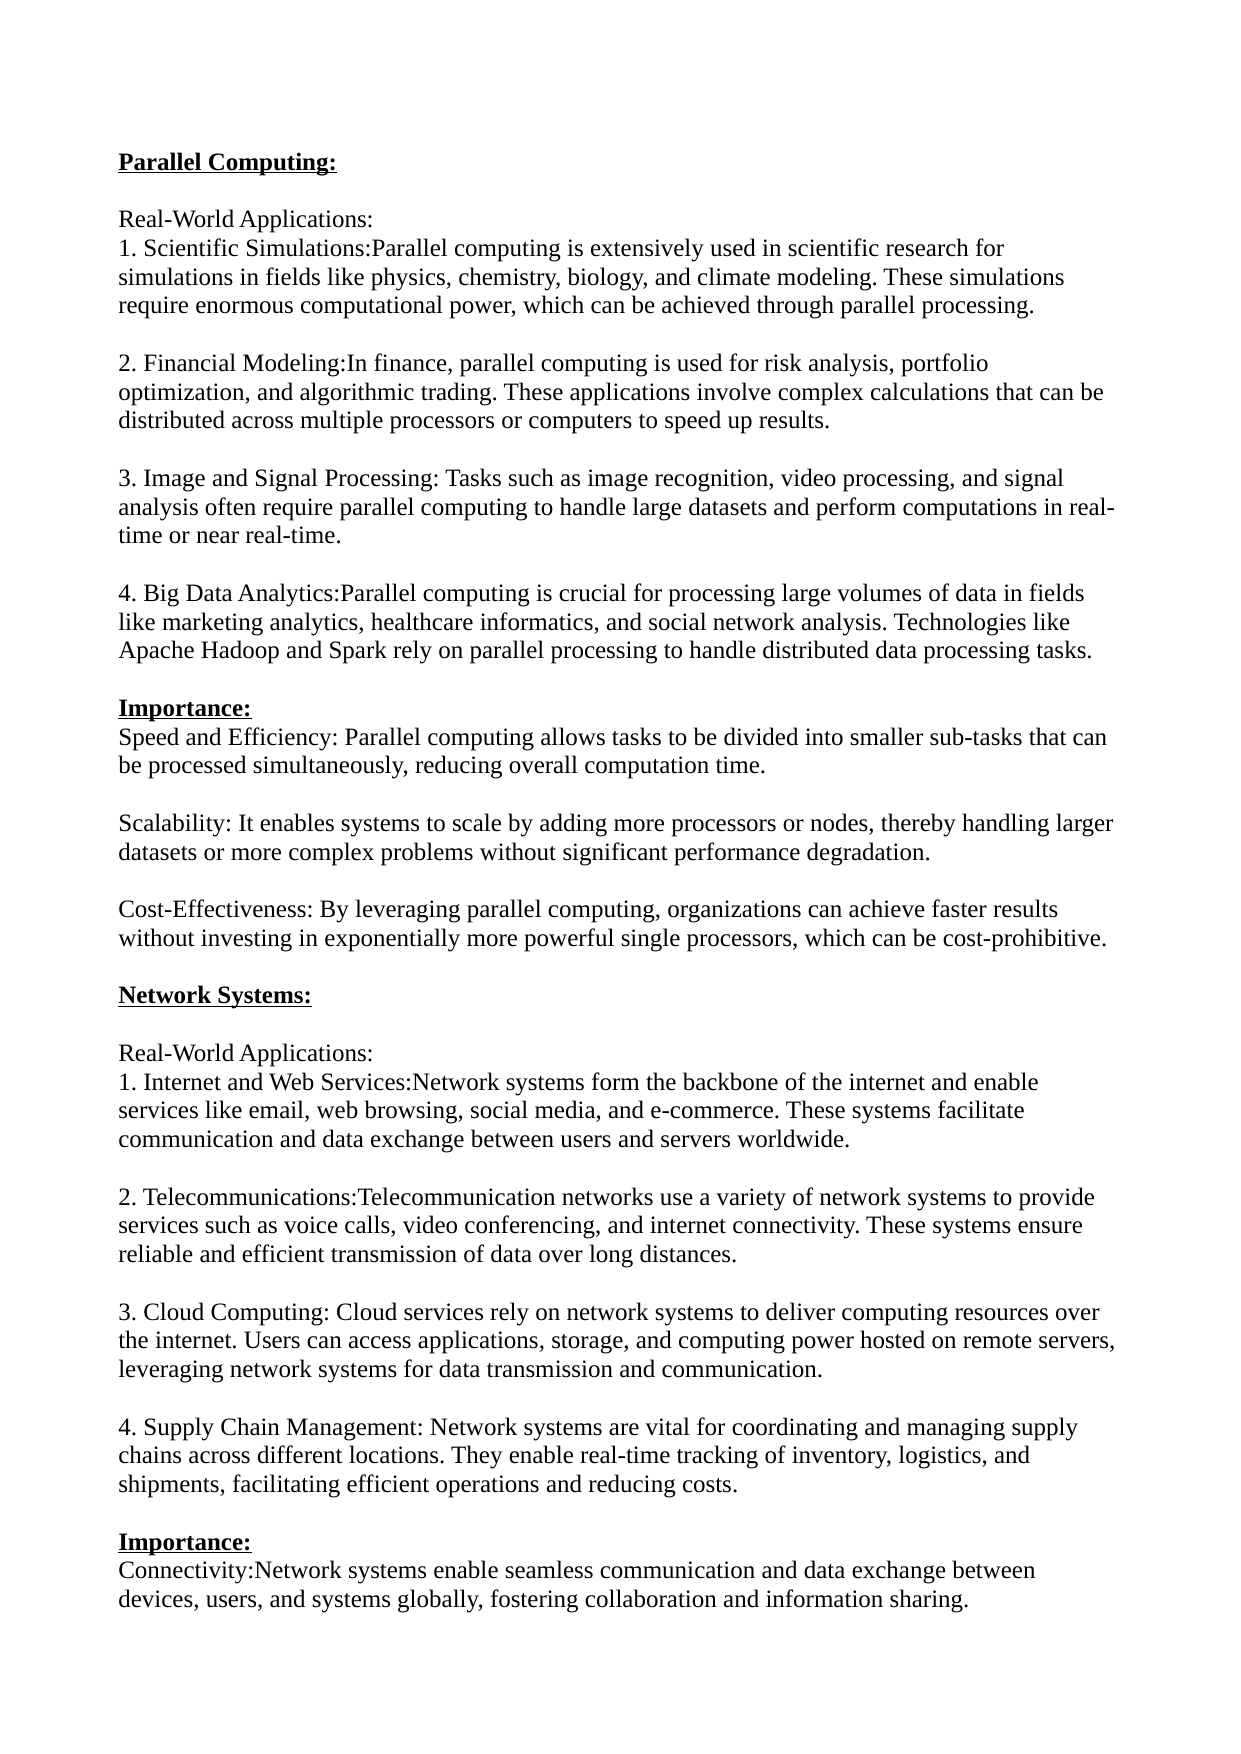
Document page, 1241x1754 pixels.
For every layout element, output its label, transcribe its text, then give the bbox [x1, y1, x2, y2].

text Parallel Computing: Real-World Applications: 1. Scientific Simulations:Parallel computing is extensively used in scientific research for simulations in fields like physics, chemistry, biology, and climate modeling. These simulations require enormous computational power, which can be achieved through parallel processing. 2. Financial Modeling:In finance, parallel computing is used for risk analysis, portfolio optimization, and algorithmic trading. These applications involve complex calculations that can be distributed across multiple processors or computers to speed up results. 3. Image and Signal Processing: Tasks such as image recognition, video processing, and signal analysis often require parallel computing to handle large datasets and perform computations in real-time or near real-time. 4. Big Data Analytics:Parallel computing is crucial for processing large volumes of data in fields like marketing analytics, healthcare informatics, and social network analysis. Technologies like Apache Hadoop and Spark rely on parallel processing to handle distributed data processing tasks. Importance: Speed and Efficiency: Parallel computing allows tasks to be divided into smaller sub-tasks that can be processed simultaneously, reducing overall computation time. Scalability: It enables systems to scale by adding more processors or nodes, thereby handling larger datasets or more complex problems without significant performance degradation. Cost-Effectiveness: By leveraging parallel computing, organizations can achieve faster results without investing in exponentially more powerful single processors, which can be cost-prohibitive. Network Systems: Real-World Applications: 1. Internet and Web Services:Network systems form the backbone of the internet and enable services like email, web browsing, social media, and e-commerce. These systems facilitate communication and data exchange between users and servers worldwide. 2. Telecommunications:Telecommunication networks use a variety of network systems to provide services such as voice calls, video conferencing, and internet connectivity. These systems ensure reliable and efficient transmission of data over long distances. 3. Cloud Computing: Cloud services rely on network systems to deliver computing resources over the internet. Users can access applications, storage, and computing power hosted on remote servers, leveraging network systems for data transmission and communication. 4. Supply Chain Management: Network systems are vital for coordinating and managing supply chains across different locations. They enable real-time tracking of inventory, logistics, and shipments, facilitating efficient operations and reducing costs. Importance: Connectivity:Network systems enable seamless communication and data exchange between devices, users, and systems globally, fostering collaboration and information sharing. [118, 118, 1122, 1613]
